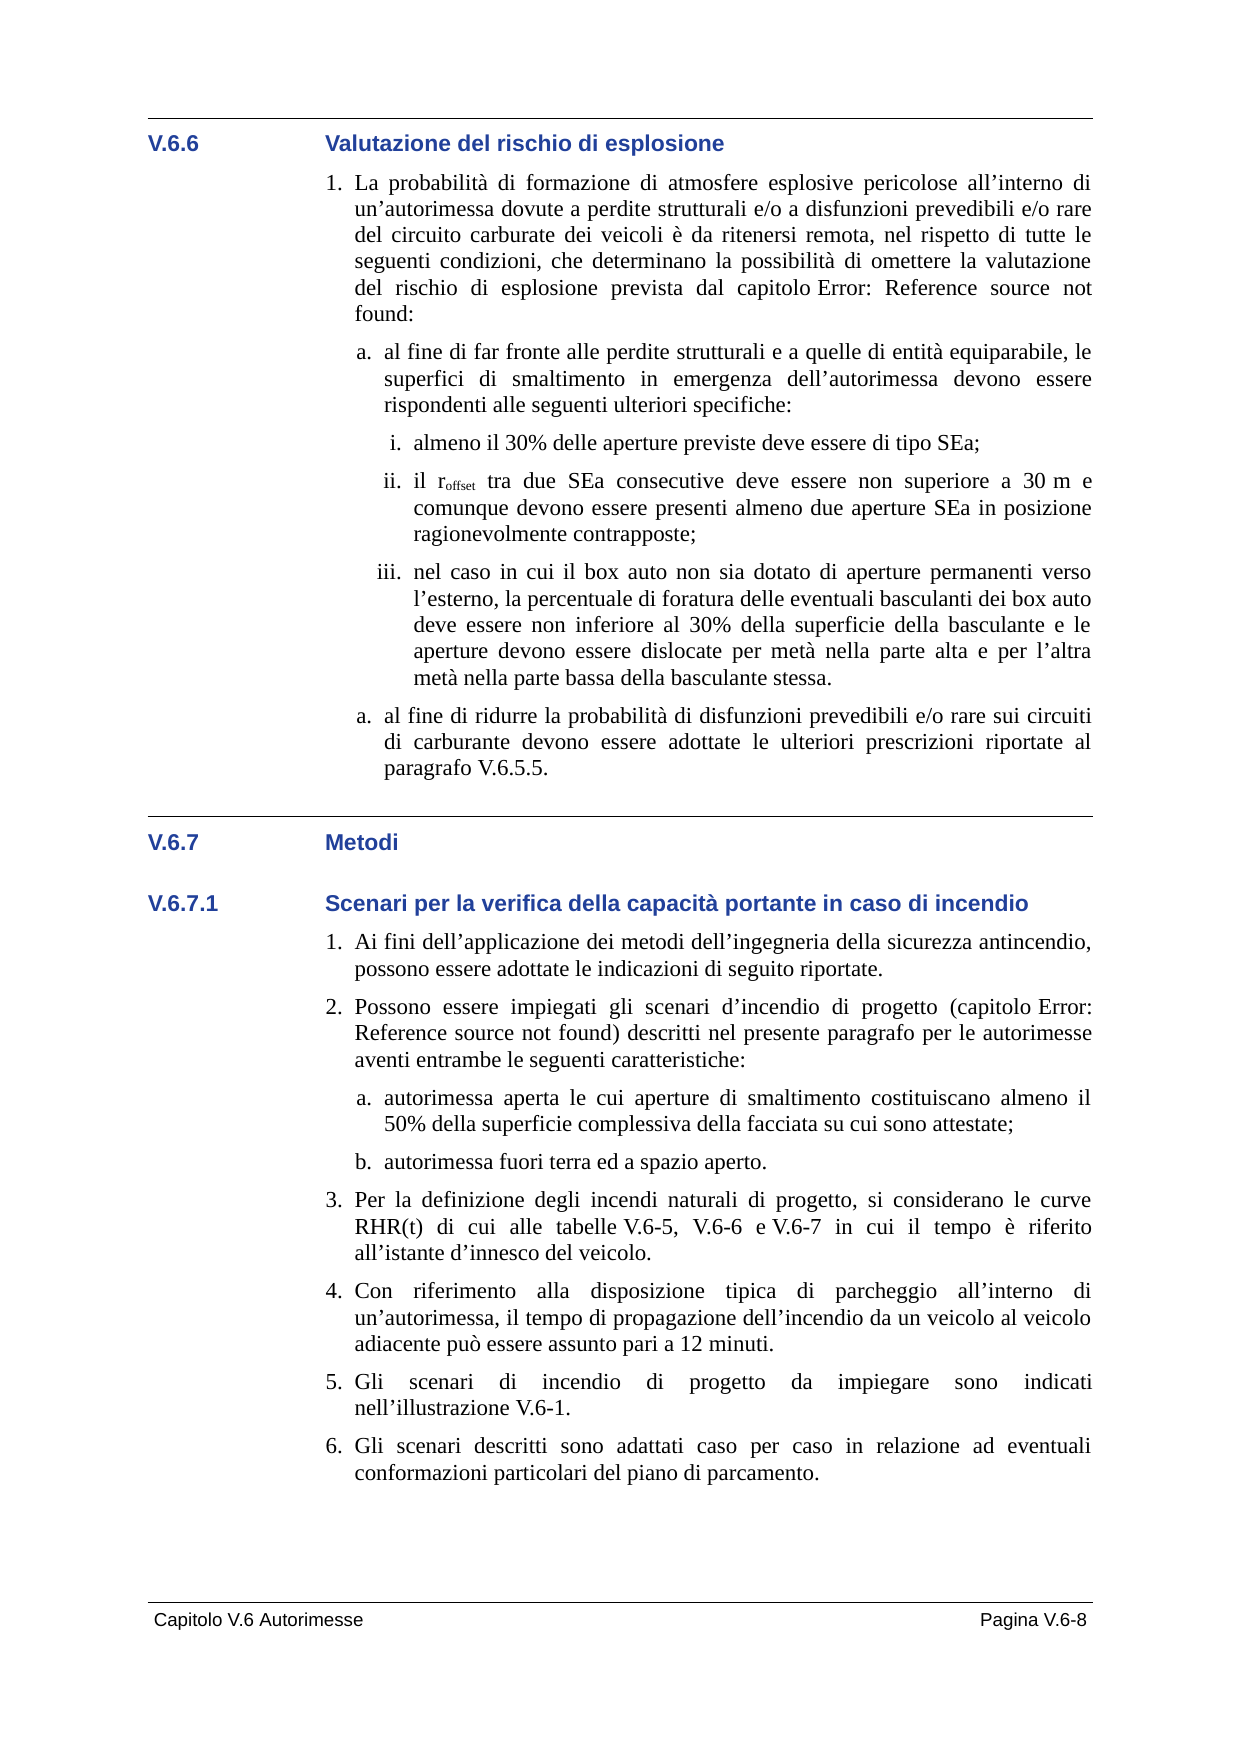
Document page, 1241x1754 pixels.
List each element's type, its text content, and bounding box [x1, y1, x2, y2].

list Gli scenari di incendio di progetto da impiegare sono indicati nell’illustrazione V.6-1. [342, 1368, 1093, 1421]
list Con riferimento alla disposizione tipica di parcheggio all’interno di un’autorimessa, il tempo di propagazione dell’incendio da un veicolo al veicolo adiacente può essere assunto pari a 12 minuti. [342, 1277, 1093, 1356]
list Ai fini dell’applicazione dei metodi dell’ingegneria della sicurezza antincendio, possono essere adottate le indicazioni di seguito riportate. [342, 928, 1093, 981]
list autorimessa fuori terra ed a spazio aperto. [372, 1148, 1093, 1174]
subtitle Scenari per la verifica della capacità portante in caso di incendio [148, 890, 1093, 917]
list nel caso in cui il box auto non sia dotato di aperture permanenti verso l’esterno, la percentuale di foratura delle eventuali basculanti dei box auto deve essere non inferiore al 30% della superficie della basculante e le aperture devono essere dislocate per metà nella parte alta e per l’altra metà nella parte bassa della basculante stessa. [402, 558, 1093, 690]
subtitle Valutazione del rischio di esplosione [148, 119, 1093, 157]
list al fine di far fronte alle perdite strutturali e a quelle di entità equiparabile, le superfici di smaltimento in emergenza dell’autorimessa devono essere rispondenti alle seguenti ulteriori specifiche: [372, 338, 1093, 417]
list La probabilità di formazione di atmosfere esplosive pericolose all’interno di un’autorimessa dovute a perdite strutturali e/o a disfunzioni prevedibili e/o rare del circuito carburate dei veicoli è da ritenersi remota, nel rispetto di tutte le seguenti condizioni, che determinano la possibilità di omettere la valutazione del rischio di esplosione prevista dal capitolo Errore: sorgente del riferimento non trovata: [342, 168, 1093, 327]
list Possono essere impiegati gli scenari d’incendio di progetto (capitolo Errore: sorgente del riferimento non trovata) descritti nel presente paragrafo per le autorimesse aventi entrambe le seguenti caratteristiche: [342, 993, 1093, 1072]
list Per la definizione degli incendi naturali di progetto, si considerano le curve RHR(t) di cui alle tabelle V.6-5, V.6-6 e V.6-7 in cui il tempo è riferito all’istante d’innesco del veicolo. [342, 1186, 1093, 1265]
list almeno il 30% delle aperture previste deve essere di tipo SEa; [402, 429, 1093, 456]
subtitle Metodi [148, 817, 1093, 855]
list al fine di ridurre la probabilità di disfunzioni prevedibili e/o rare sui circuiti di carburante devono essere adottate le ulteriori prescrizioni riportate al paragrafo V.6.5.5. [372, 702, 1093, 781]
list Gli scenari descritti sono adattati caso per caso in relazione ad eventuali conformazioni particolari del piano di parcamento. [342, 1432, 1093, 1485]
list il roffset tra due SEa consecutive deve essere non superiore a 30 m e comunque devono essere presenti almeno due aperture SEa in posizione ragionevolmente contrapposte; [402, 467, 1093, 546]
list autorimessa aperta le cui aperture di smaltimento costituiscano almeno il 50% della superficie complessiva della facciata su cui sono attestate; [372, 1084, 1093, 1136]
